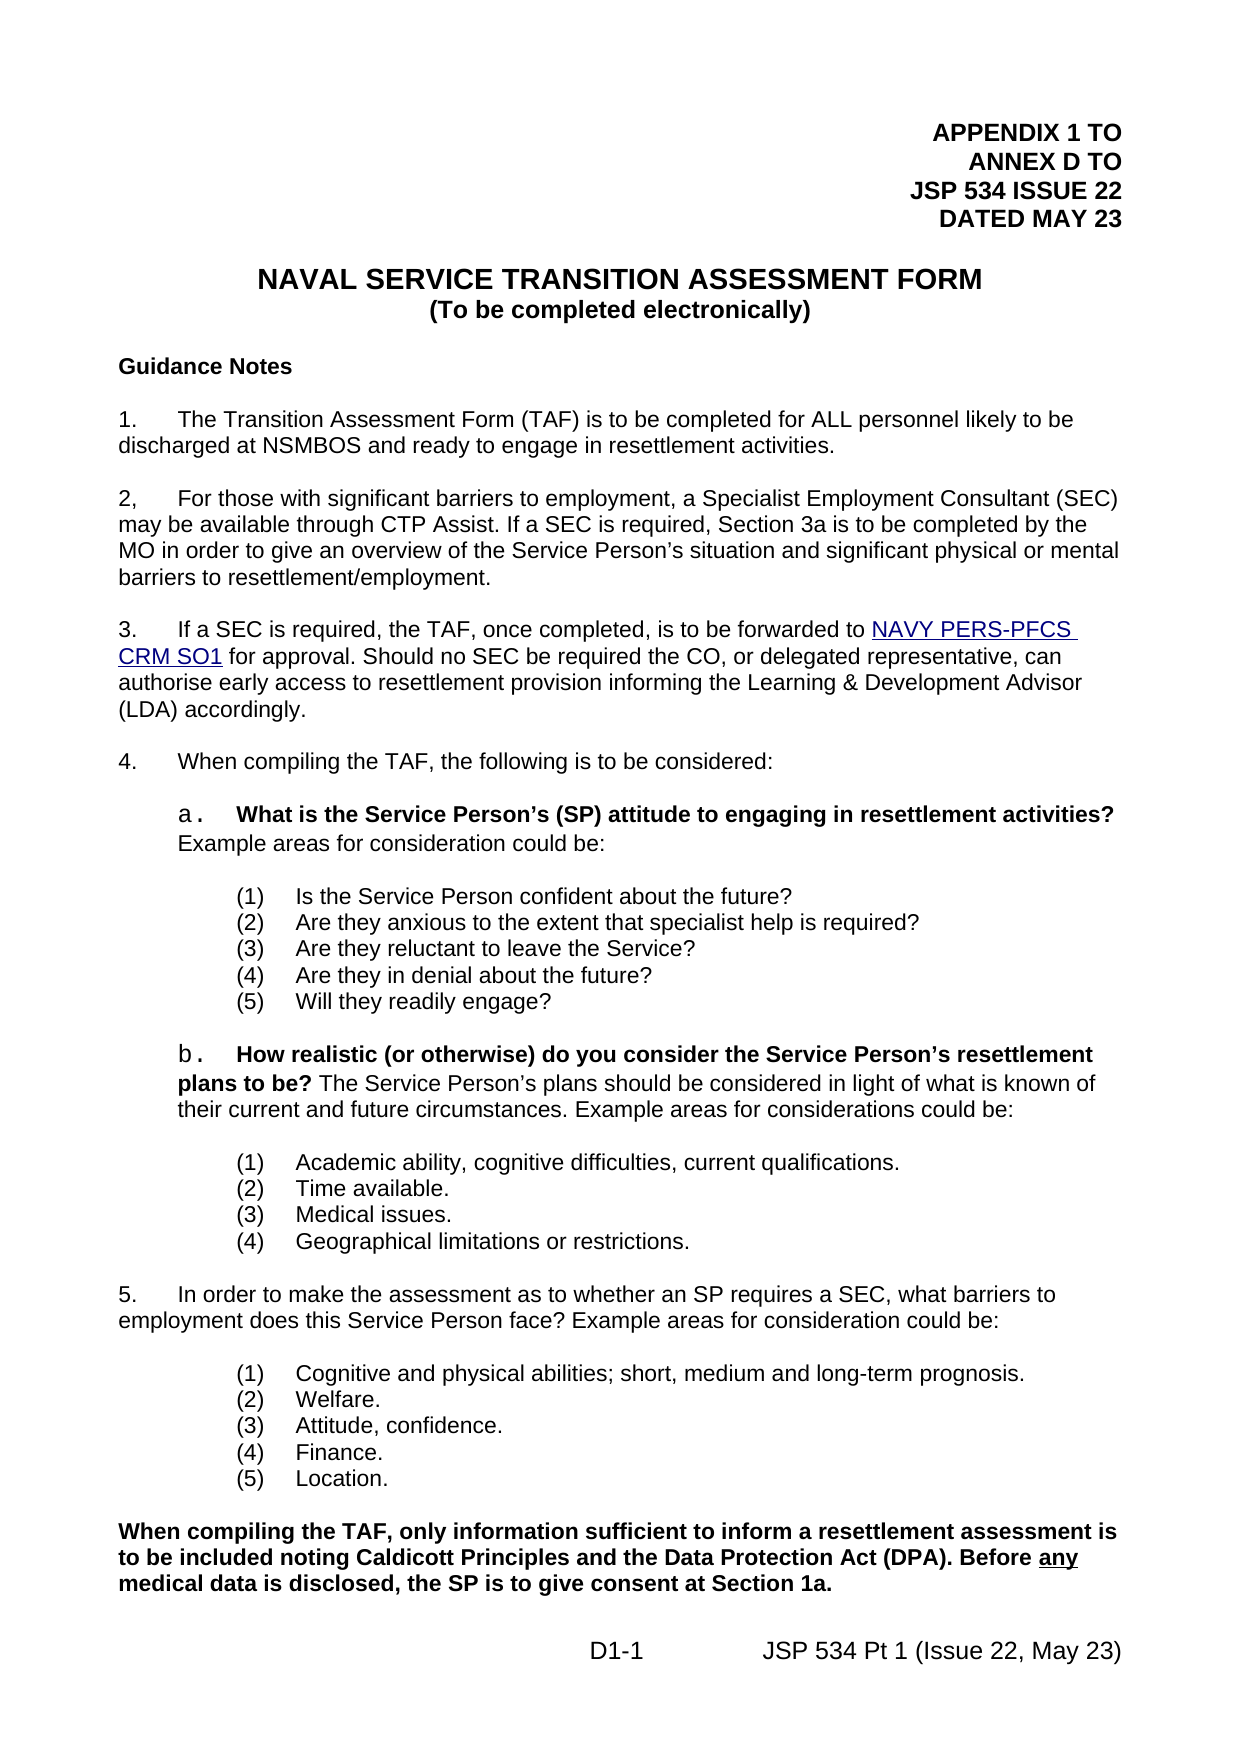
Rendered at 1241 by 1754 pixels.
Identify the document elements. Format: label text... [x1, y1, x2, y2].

list 2, For those with significant barriers to employment, a Specialist Employment Consultant (SEC) may be available through CTP Assist. If a SEC is required, Section 3a is to be completed by the MO in order to give an overview of the Service Person’s situation and significant physical or mental barriers to resettlement/employment. [118, 485, 1122, 590]
list Welfare. [236, 1386, 1122, 1412]
list Location. [236, 1465, 1122, 1491]
text When compiling the TAF, only information sufficient to inform a resettlement assessment is to be included noting Caldicott Principles and the Data Protection Act (DPA). Before any medical data is disclosed, the SP is to give consent at Section 1a. [118, 1491, 1122, 1597]
text (To be completed electronically) [118, 295, 1122, 324]
list Geographical limitations or restrictions. [236, 1228, 1122, 1254]
list Attitude, confidence. [236, 1412, 1122, 1439]
list Academic ability, cognitive difficulties, current qualifications. [236, 1149, 1122, 1175]
list What is the Service Person’s (SP) attitude to engaging in resettlement activities? Example areas for consideration could be: [177, 801, 1122, 856]
list Are they in denial about the future? [236, 962, 1122, 988]
text APPENDIX 1 TO [118, 118, 1122, 147]
list Finance. [236, 1439, 1122, 1465]
text JSP 534 ISSUE 22 [118, 176, 1122, 204]
list 1. The Transition Assessment Form (TAF) is to be completed for ALL personnel likely to be discharged at NSMBOS and ready to engage in resettlement activities. [118, 406, 1122, 458]
list Will they readily engage? [236, 988, 1122, 1014]
list Are they reluctant to leave the Service? [236, 935, 1122, 962]
text DATED MAY 23 [118, 204, 1122, 233]
text 5. In order to make the assessment as to whether an SP requires a SEC, what barriers to employment does this Service Person face? Example areas for consideration could be: [118, 1281, 1122, 1333]
list Time available. [236, 1175, 1122, 1201]
list Are they anxious to the extent that specialist help is required? [236, 909, 1122, 935]
text 4. When compiling the TAF, the following is to be considered: [118, 748, 1122, 774]
list Is the Service Person confident about the future? [236, 883, 1122, 909]
text ANNEX D TO [118, 147, 1122, 176]
list How realistic (or otherwise) do you consider the Service Person’s resettlement plans to be? The Service Person’s plans should be considered in light of what is known of their current and future circumstances. Example areas for considerations could be: [177, 1041, 1122, 1122]
list 3. If a SEC is required, the TAF, once completed, is to be forwarded to NAVY PERS-PFCS CRM SO1 for approval. Should no SEC be required the CO, or delegated representative, can authorise early access to resettlement provision informing the Learning & Development Advisor (LDA) accordingly. [118, 616, 1122, 722]
list Cognitive and physical abilities; short, medium and long-term prognosis. [236, 1359, 1122, 1386]
list Medical issues. [236, 1201, 1122, 1228]
text Guidance Notes [118, 353, 1122, 379]
text NAVAL SERVICE TRANSITION ASSESSMENT FORM [118, 262, 1122, 295]
